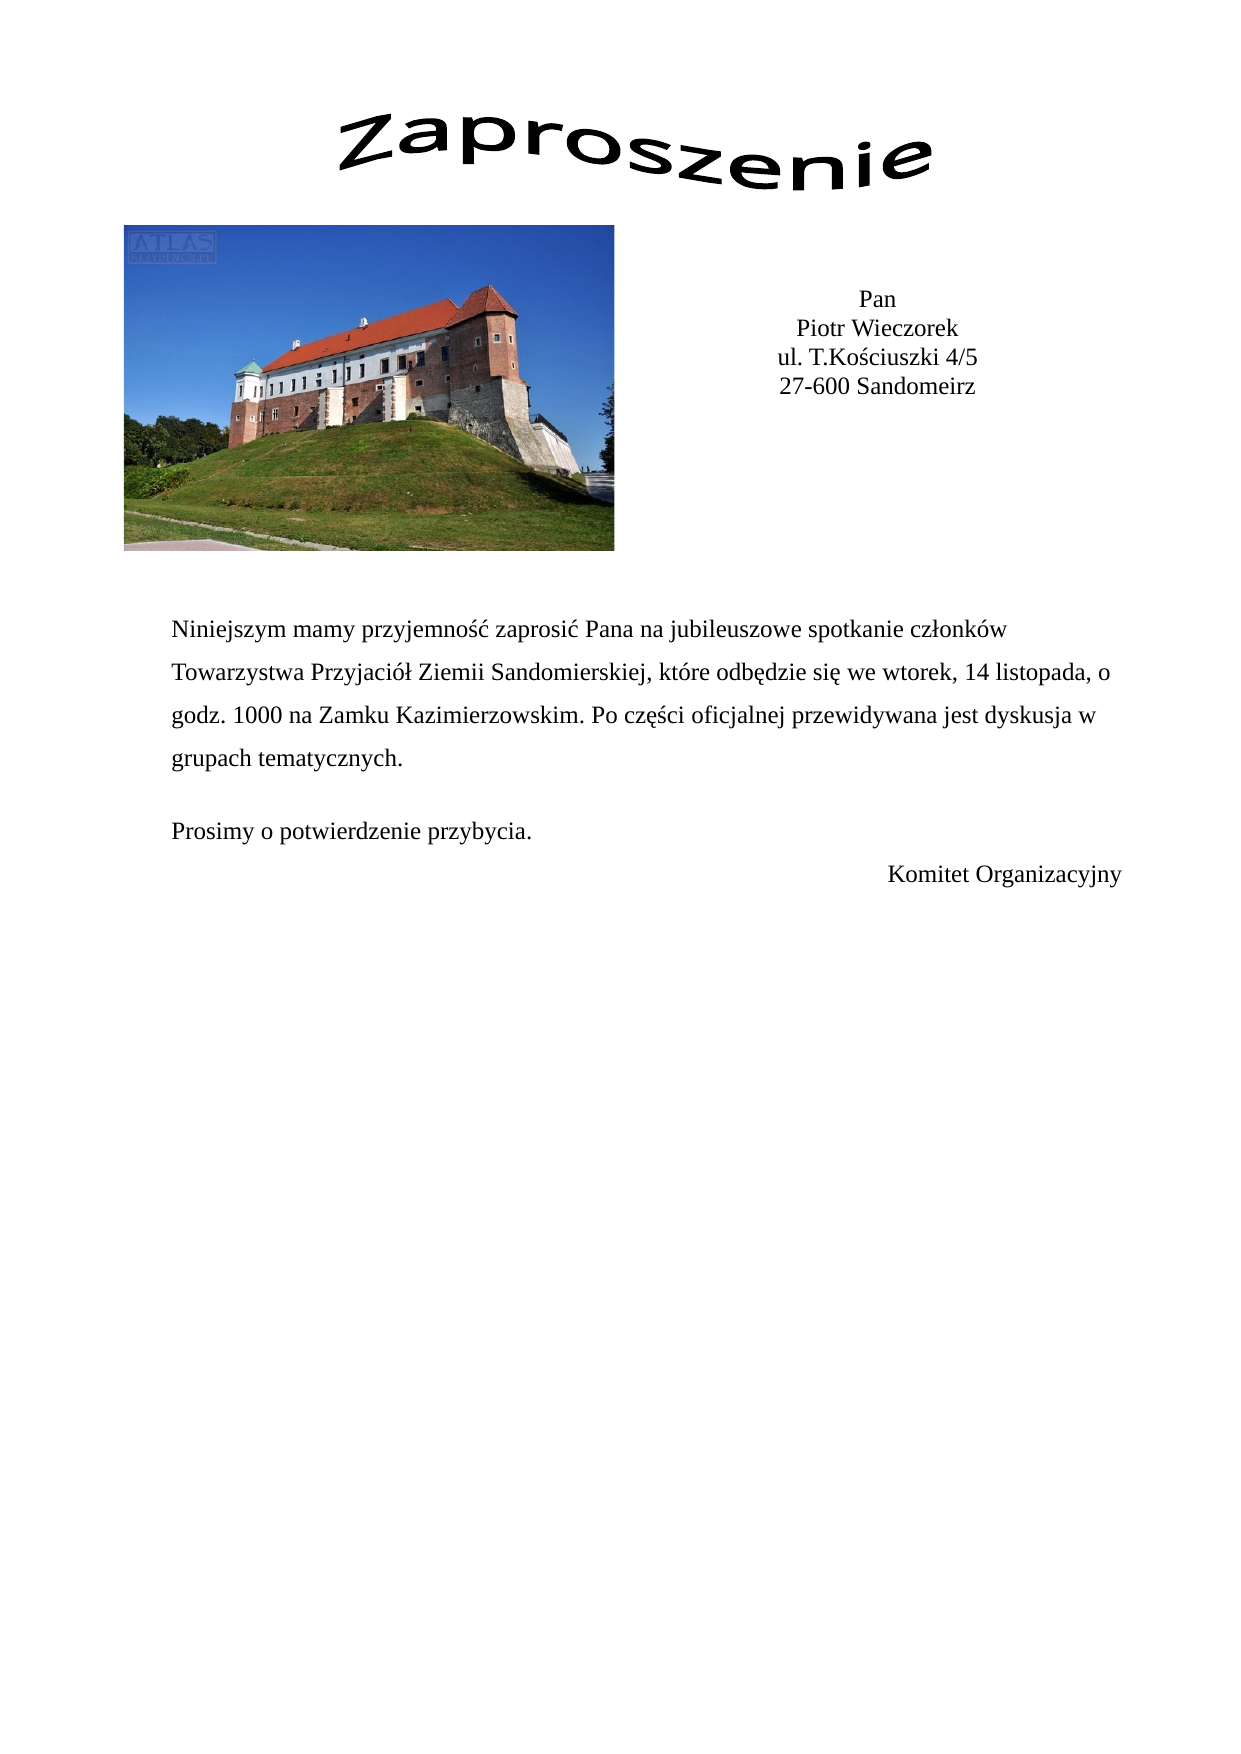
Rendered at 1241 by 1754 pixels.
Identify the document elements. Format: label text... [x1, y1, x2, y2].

picture [123, 225, 615, 551]
text Niniejszym mamy przyjemność zaprosić Pana na jubileuszowe spotkanie członków Towarzystwa Przyjaciół Ziemii Sandomierskiej, które odbędzie się we wtorek, 14 listopada, o godz. 1000 na Zamku Kazimierzowskim. Po części oficjalnej przewidywana jest dyskusja w grupach tematycznych. [171, 614, 1122, 772]
table_header [118, 219, 620, 585]
table_header [620, 219, 1122, 585]
text Prosimy o potwierdzenie przybycia. [171, 816, 1122, 845]
text Komitet Organizacyjny [171, 859, 1122, 888]
text Pan [656, 284, 1098, 313]
text Piotr Wieczorek [656, 313, 1098, 342]
text ul. T.Kościuszki 4/5 [656, 342, 1098, 371]
text 27-600 Sandomeirz [656, 371, 1098, 399]
